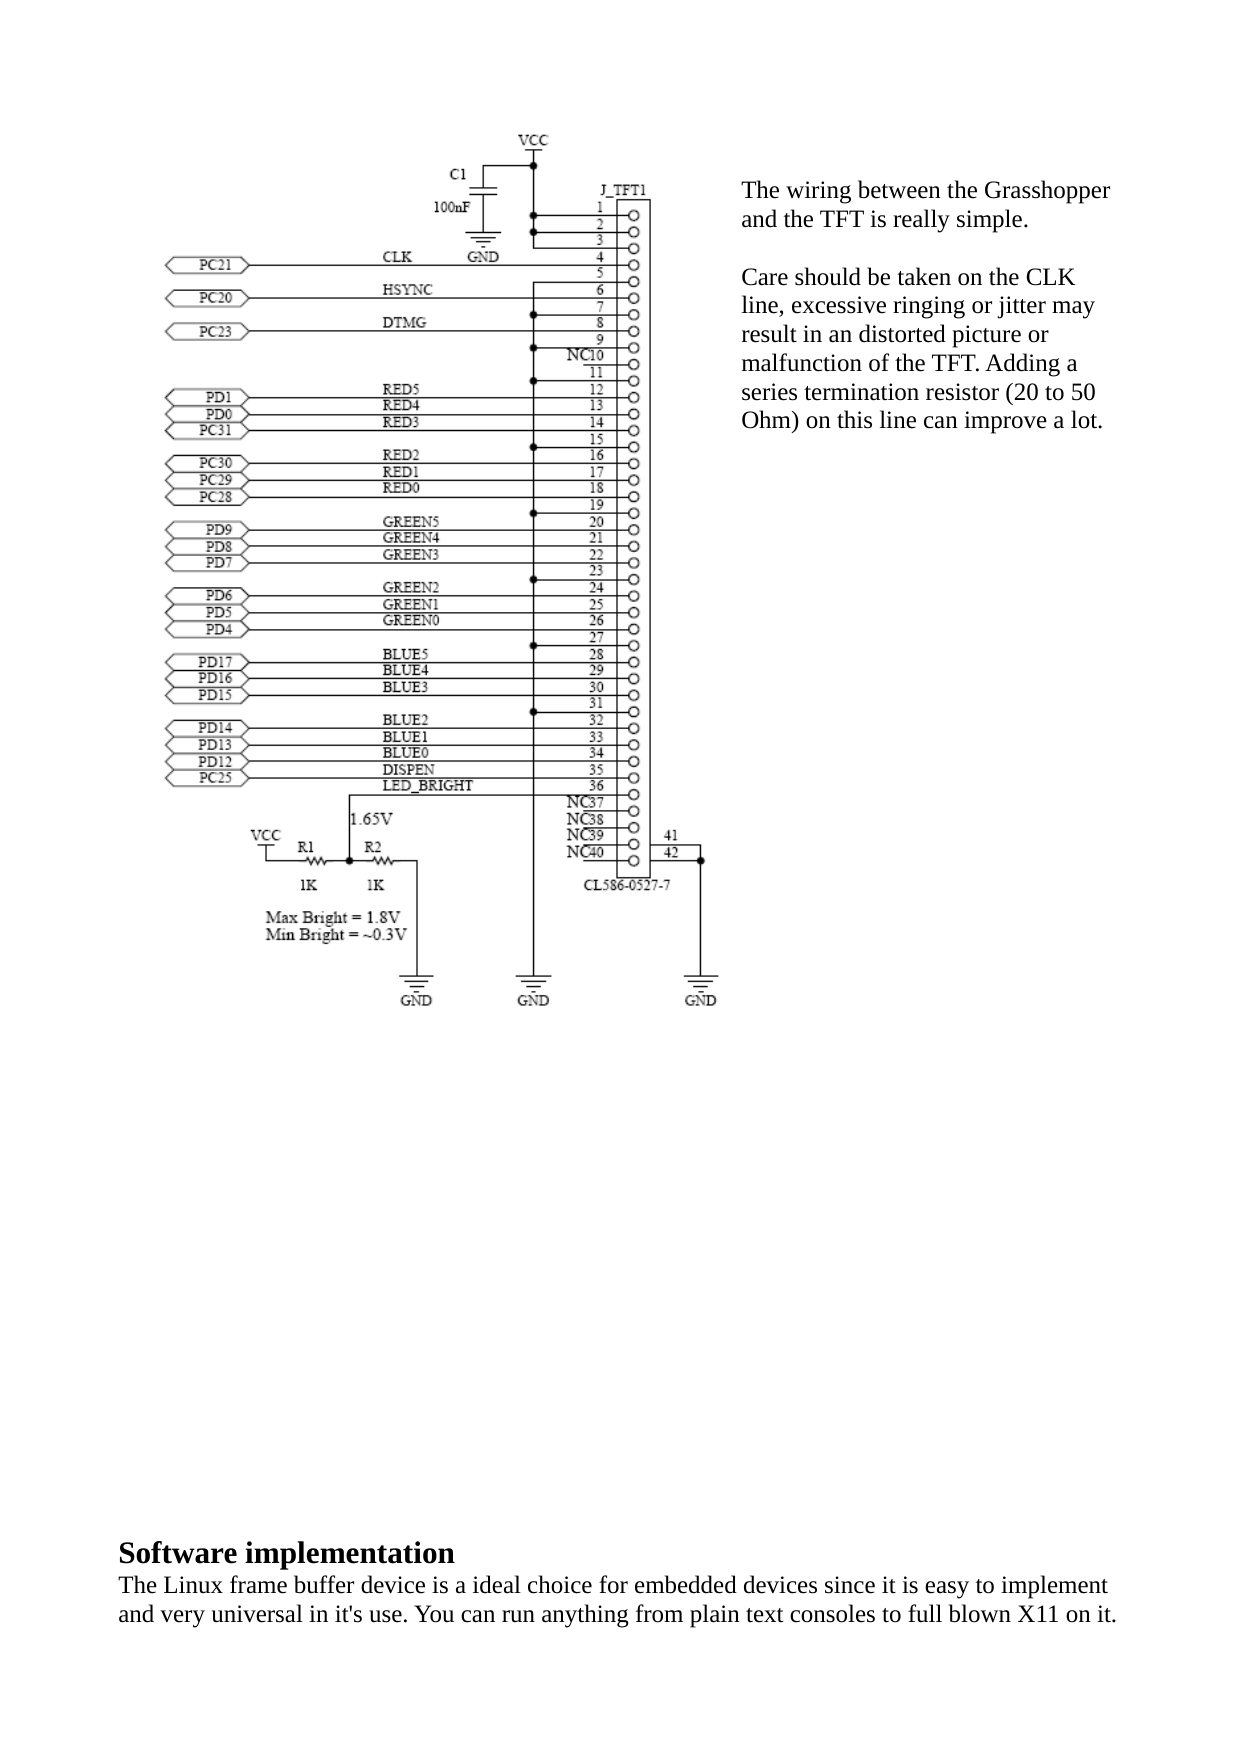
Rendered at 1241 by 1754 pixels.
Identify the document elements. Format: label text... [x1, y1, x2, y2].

text [118, 262, 145, 434]
picture [145, 131, 741, 1011]
text The wiring between the Grasshopper and the TFT is really simple. [741, 176, 1122, 233]
text The Linux frame buffer device is a ideal choice for embedded devices since it is easy to implement and very universal in it's use. You can run anything from plain text consoles to full blown X11 on it. [118, 1570, 1122, 1627]
text Software implementation [118, 1534, 1122, 1570]
text Care should be taken on the CLK line, excessive ringing or jitter may result in an distorted picture or malfunction of the TFT. Adding a series termination resistor (20 to 50 Ohm) on this line can improve a lot. [741, 262, 1122, 434]
text [118, 176, 145, 233]
